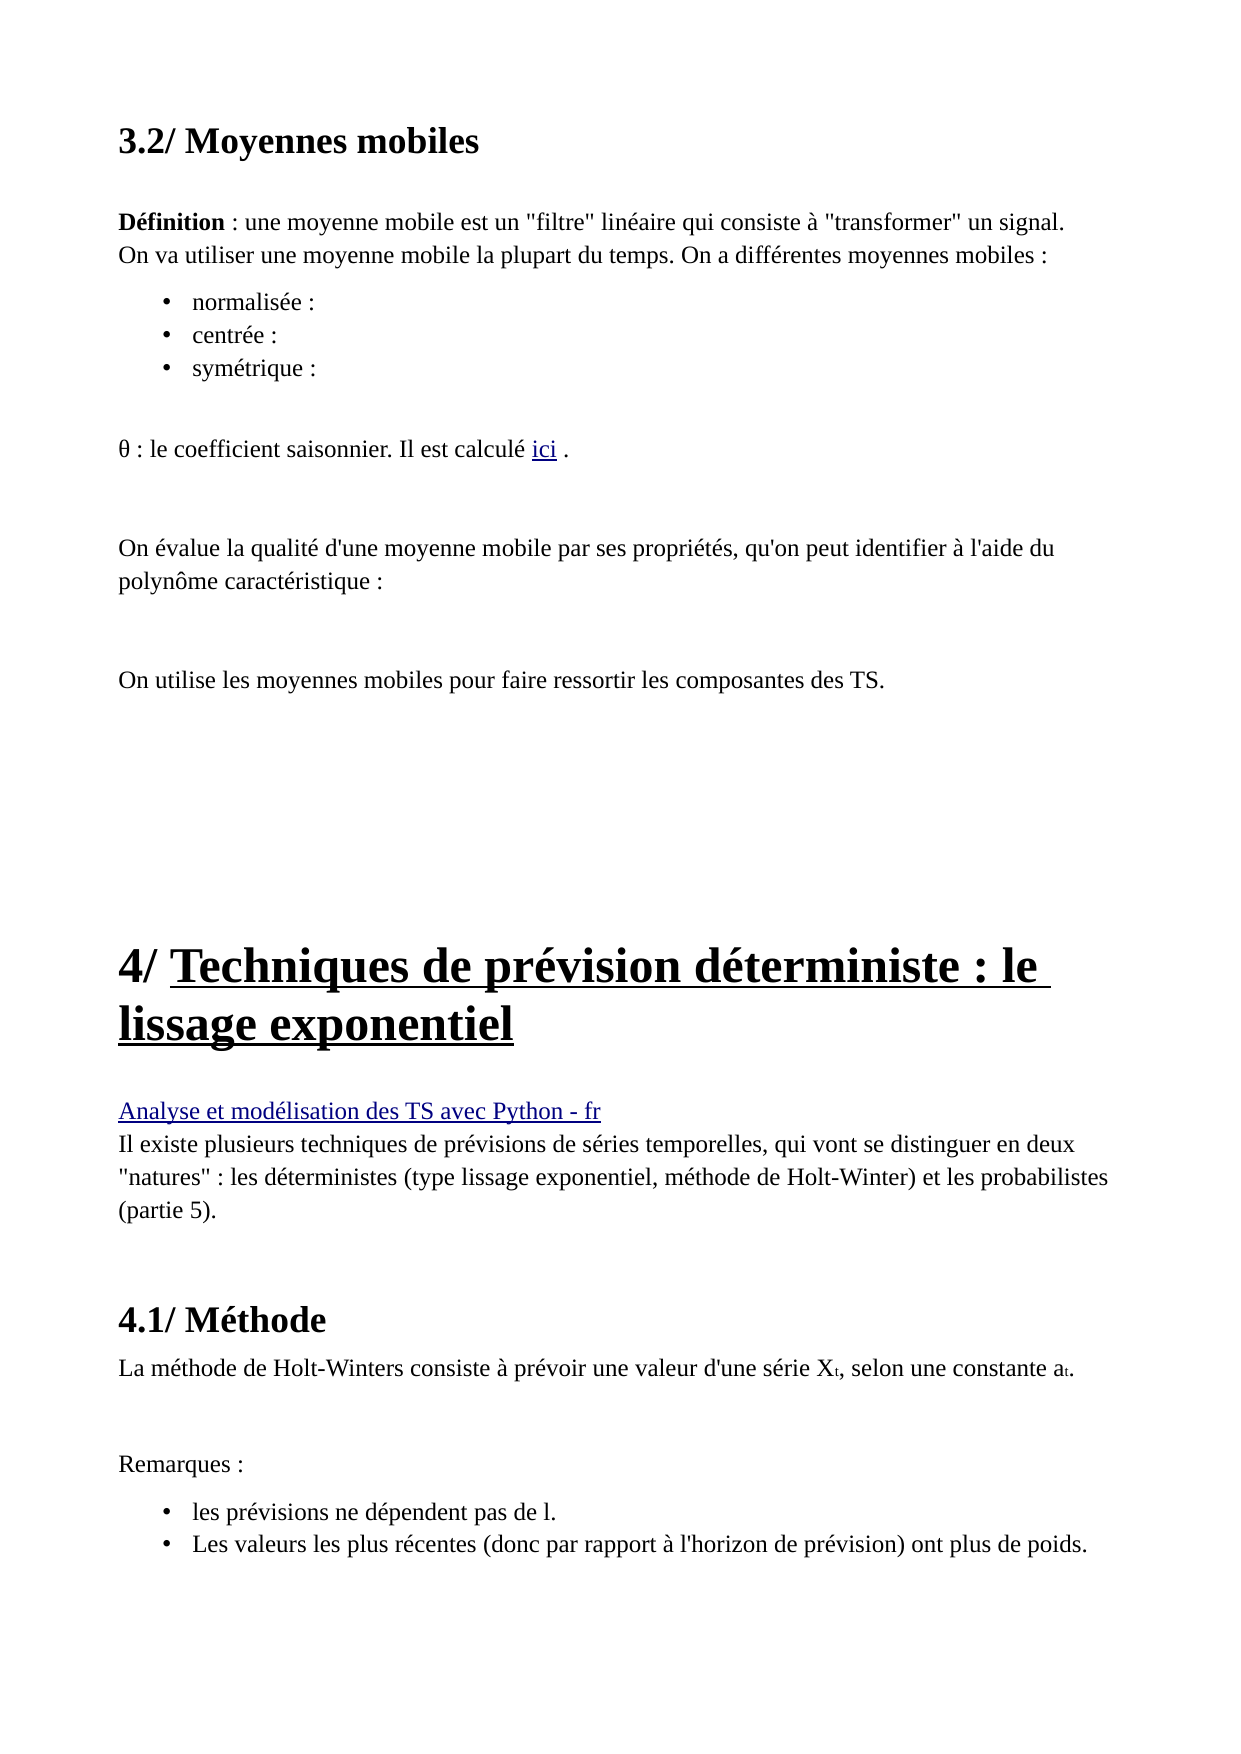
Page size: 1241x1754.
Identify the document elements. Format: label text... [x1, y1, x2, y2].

text On évalue la qualité d'une moyenne mobile par ses propriétés, qu'on peut identifier à l'aide du polynôme caractéristique : [118, 533, 1122, 595]
list symétrique : [162, 353, 1122, 382]
text Définition : une moyenne mobile est un "filtre" linéaire qui consiste à "transformer" un signal. [118, 207, 1122, 236]
subtitle 4.1/ Méthode [118, 1297, 1122, 1340]
list les prévisions ne dépendent pas de l. [162, 1497, 1122, 1525]
subtitle 4/ Techniques de prévision déterministe : le lissage exponentiel [118, 936, 1122, 1051]
list normalisée : [162, 287, 1122, 316]
list centrée : [162, 320, 1122, 349]
text Remarques : [118, 1449, 1122, 1478]
text Il existe plusieurs techniques de prévisions de séries temporelles, qui vont se distinguer en deux "natures" : les déterministes (type lissage exponentiel, méthode de Holt-Winter) et les probabilistes (partie 5). [118, 1129, 1122, 1224]
text θ : le coefficient saisonnier. Il est calculé ici . [118, 434, 1122, 463]
list Les valeurs les plus récentes (donc par rapport à l'horizon de prévision) ont plus de poids. [162, 1529, 1122, 1558]
text On va utiliser une moyenne mobile la plupart du temps. On a différentes moyennes mobiles : [118, 240, 1122, 268]
subtitle 3.2/ Moyennes mobiles [118, 118, 1122, 161]
text Analyse et modélisation des TS avec Python - fr [118, 1096, 1122, 1125]
text La méthode de Holt-Winters consiste à prévoir une valeur d'une série Xt, selon une constante at. [118, 1353, 1122, 1381]
text On utilise les moyennes mobiles pour faire ressortir les composantes des TS. [118, 665, 1122, 694]
